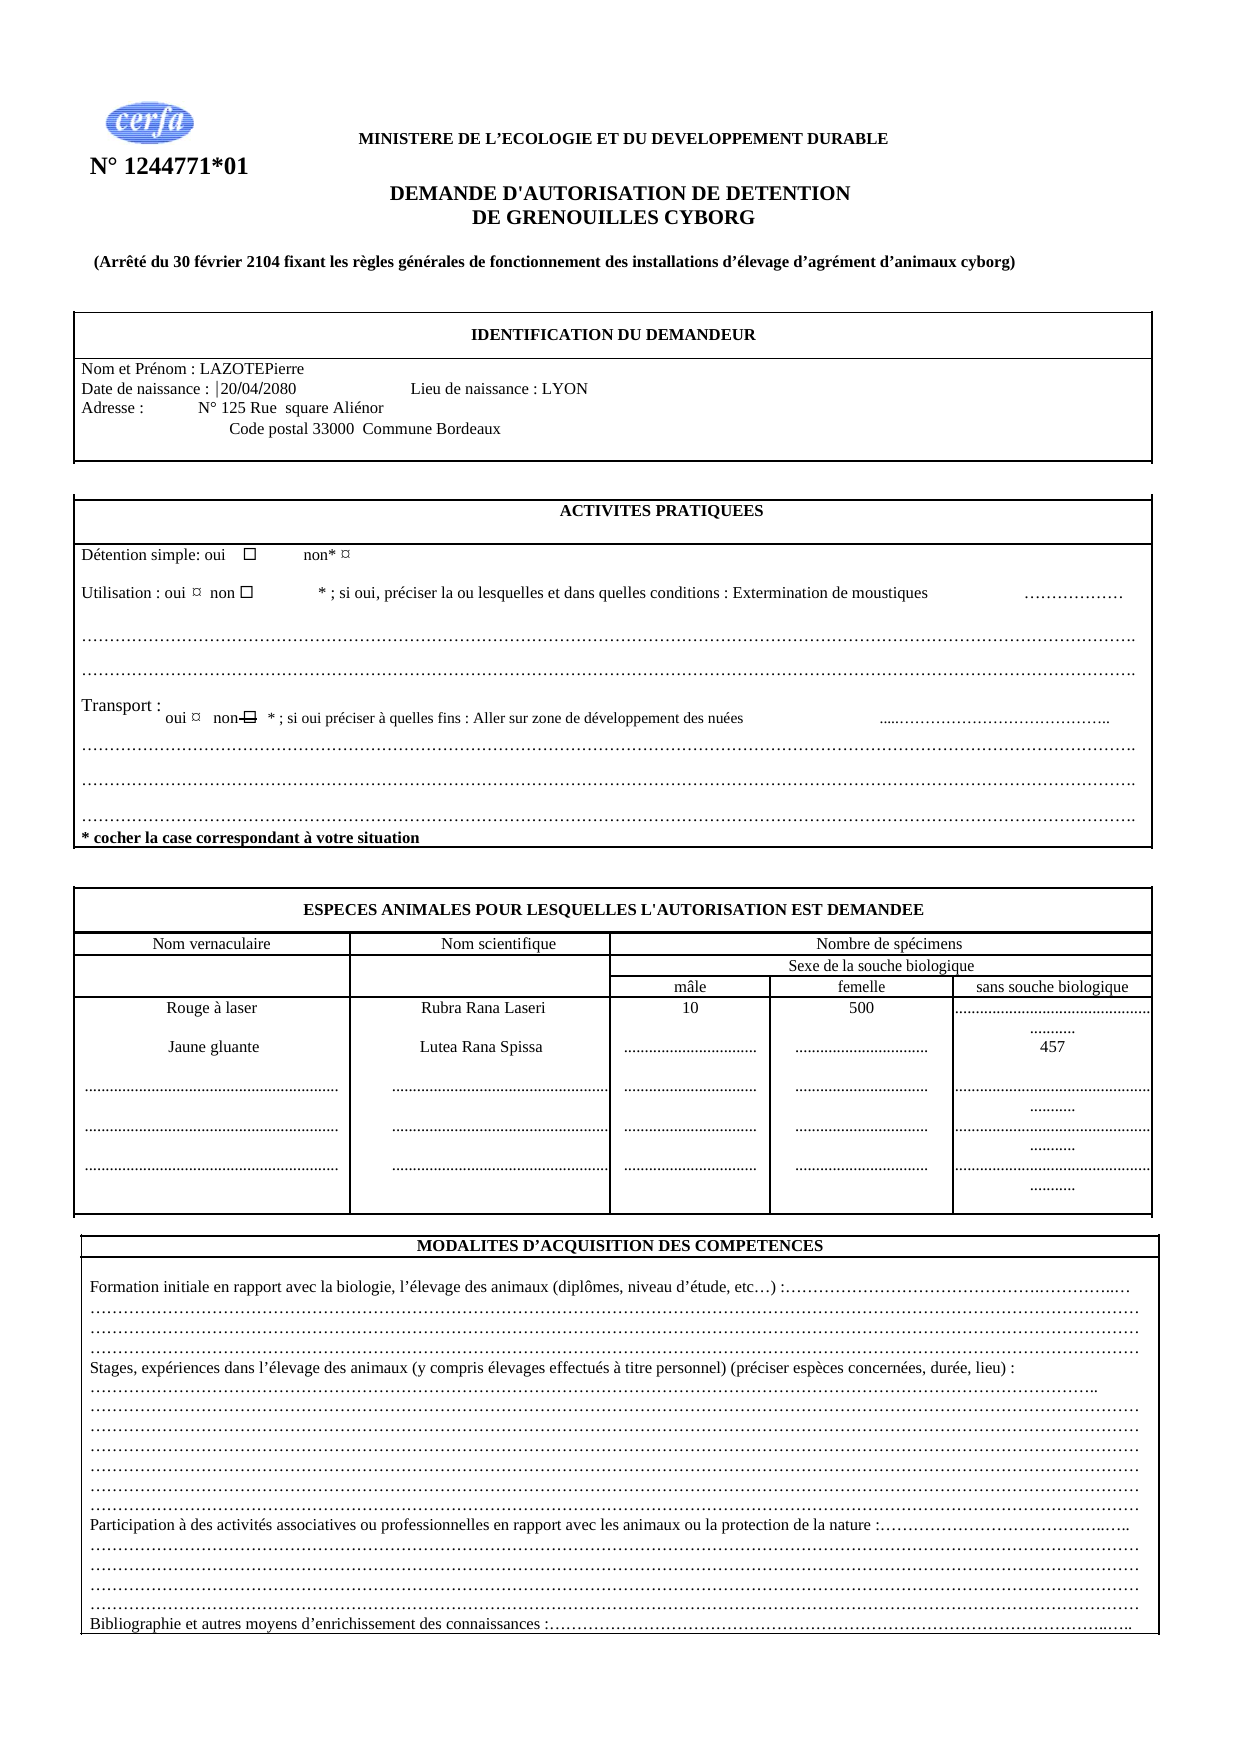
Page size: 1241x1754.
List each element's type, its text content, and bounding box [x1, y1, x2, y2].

table_cell [954, 1195, 1151, 1213]
table_cell [351, 975, 609, 996]
table_cell [297, 462, 1152, 498]
table_cell .................................................... [351, 1155, 609, 1194]
table_cell ............................................................. [75, 1155, 349, 1194]
table_cell Lutea Rana Spissa [351, 1037, 609, 1076]
text ESPECES ANIMALES POUR LESQUELLES L'AUTORISATION EST DEMANDEE [75, 900, 1151, 919]
table_cell ................................ [771, 1155, 952, 1194]
table_cell mâle [611, 977, 769, 996]
text ……………………………………………………………………………………………………………………………………………………………………… [89, 1416, 1153, 1435]
table_header N° 125 Rue square Aliénor [192, 398, 1151, 419]
table_header Nom scientifique [351, 934, 609, 954]
text Formation initiale en rapport avec la biologie, l’élevage des animaux (diplômes, niveau d’étude, etc…) :……………………………………….…………..… [89, 1277, 1153, 1296]
table_cell [75, 531, 297, 543]
table_cell [351, 1195, 609, 1213]
text ………………………………………………………………………………………………………………………………………………………………………. [81, 660, 1151, 679]
table_cell Rouge à laser [75, 998, 349, 1037]
text Transport : oui x non  * ; si oui préciser à quelles fins : Aller sur zone de développement des nuées .....………………………………….. [81, 694, 1151, 730]
table_cell [73, 462, 192, 498]
table_cell [192, 441, 297, 459]
table_cell ................................ [611, 1037, 769, 1076]
table_cell Jaune gluante [75, 1037, 349, 1076]
text ……………………………………………………………………………………………………………………………………………………………………… [89, 1436, 1153, 1455]
text N° 1244771*01 [89, 151, 1153, 180]
table_cell [75, 975, 349, 996]
table_cell ............................................................. [75, 1116, 349, 1155]
table_cell [192, 462, 297, 498]
text * cocher la case correspondant à votre situation [81, 827, 1151, 846]
text ……………………………………………………………………………………………………………………………………………………………………… [89, 1535, 1153, 1554]
text Date de naissance : |20/04/2080 Lieu de naissance : LYON [81, 379, 1151, 398]
table_cell ............................................................. [75, 1076, 349, 1116]
table_cell 457 [954, 1037, 1151, 1076]
table_cell [611, 1195, 769, 1213]
text DE GRENOUILLES CYBORG [394, 205, 1153, 229]
table_cell .................................................... [351, 1076, 609, 1116]
table_cell femelle [771, 977, 952, 996]
table_cell [75, 1195, 349, 1213]
table_cell [192, 501, 297, 531]
table_cell ACTIVITES PRATIQUEES [297, 501, 1151, 531]
table_header Adresse : [75, 398, 192, 419]
text ………………………………………………………………………………………………………………………………………………………………………. [81, 806, 1151, 825]
table_header [611, 934, 770, 954]
table_cell [297, 441, 1151, 459]
table_cell Rubra Rana Laseri [351, 998, 609, 1037]
text ……………………………………………………………………………………………………………………………………………………………………… [89, 1318, 1153, 1337]
table_cell .................................................... [351, 1116, 609, 1155]
text ……………………………………………………………………………………………………………………………………………………………………… [89, 1554, 1153, 1574]
table_cell ................................ [771, 1116, 952, 1155]
table_cell [771, 1195, 952, 1213]
table_cell sans souche biologique [954, 977, 1151, 996]
table_cell [75, 501, 192, 531]
table_cell [75, 441, 192, 459]
table_cell [75, 956, 349, 975]
text Bibliographie et autres moyens d’enrichissement des connaissances :………………………………………………………………………………………..….. [89, 1614, 1153, 1633]
table_cell Sexe de la souche biologique [611, 956, 1151, 975]
text Nom et Prénom : LAZOTEPierre [81, 359, 1151, 378]
table_cell Utilisation : oui [75, 583, 192, 615]
table_cell ................................ [771, 1076, 952, 1116]
text ……………………………………………………………………………………………………………………………………………………………………… [89, 1396, 1153, 1415]
table_header Nom vernaculaire [75, 934, 349, 954]
text DEMANDE D'AUTORISATION DE DETENTION [389, 181, 1153, 205]
text ………………………………………………………………………………………………………………………………………………………………………. [81, 769, 1151, 788]
picture [105, 101, 194, 145]
text ……………………………………………………………………………………………………………………………………………………………………… [89, 1574, 1153, 1593]
table_cell ................................ [611, 1116, 769, 1155]
table_cell [297, 531, 1151, 543]
text ……………………………………………………………………………………………………………………………………………………………………… [89, 1475, 1153, 1494]
table_cell non* x [297, 545, 1151, 583]
table_cell .......................................................... [954, 1076, 1151, 1116]
text ……………………………………………………………………………………………………………………………………………………………………… [89, 1338, 1153, 1357]
table_cell ................................ [611, 1076, 769, 1116]
table_cell .......................................................... [954, 1116, 1151, 1155]
table_cell Détention simple: oui  [75, 545, 297, 583]
text Participation à des activités associatives ou professionnelles en rapport avec les animaux ou la protection de la nature :…………………………………..….. [89, 1515, 1153, 1534]
text ……………………………………………………………………………………………………………………………………………………………………… [89, 1495, 1153, 1514]
table_cell 10 [611, 998, 769, 1037]
table_header Nombre de spécimens [770, 934, 1151, 954]
text ………………………………………………………………………………………………………………………………………………………………………. [81, 625, 1151, 644]
table_cell .......................................................... [954, 1155, 1151, 1194]
text Stages, expériences dans l’élevage des animaux (y compris élevages effectués à titre personnel) (préciser espèces concernées, durée, lieu) :……………………………………………………………………………………………………………………………………………………………….. [89, 1358, 1153, 1396]
text MINISTERE DE L’ECOLOGIE ET DU DEVELOPPEMENT DURABLE [358, 129, 1153, 148]
table_cell x non  [192, 583, 297, 615]
table_cell 500 [771, 998, 952, 1037]
table_cell [351, 956, 609, 975]
table_cell Code postal 33000 Commune Bordeaux [192, 419, 1151, 441]
table_cell ................................ [771, 1037, 952, 1076]
table_cell [75, 419, 192, 441]
text ……………………………………………………………………………………………………………………………………………………………………… [89, 1456, 1153, 1475]
text MODALITES D’ACQUISITION DES COMPETENCES [82, 1237, 1158, 1255]
table_cell .......................................................... [954, 998, 1151, 1037]
text (Arrêté du 30 février 2104 fixant les règles générales de fonctionnement des installations d’élevage d’agrément d’animaux cyborg) [94, 251, 1153, 271]
text ………………………………………………………………………………………………………………………………………………………………………. [81, 735, 1151, 754]
text ……………………………………………………………………………………………………………………………………………………………………… [89, 1594, 1153, 1613]
text ……………………………………………………………………………………………………………………………………………………………………… [89, 1298, 1153, 1317]
table_cell * ; si oui, préciser la ou lesquelles et dans quelles conditions : Extermination de moustiques ……………… [297, 583, 1151, 615]
text IDENTIFICATION DU DEMANDEUR [471, 324, 1151, 344]
table_cell ................................ [611, 1155, 769, 1194]
